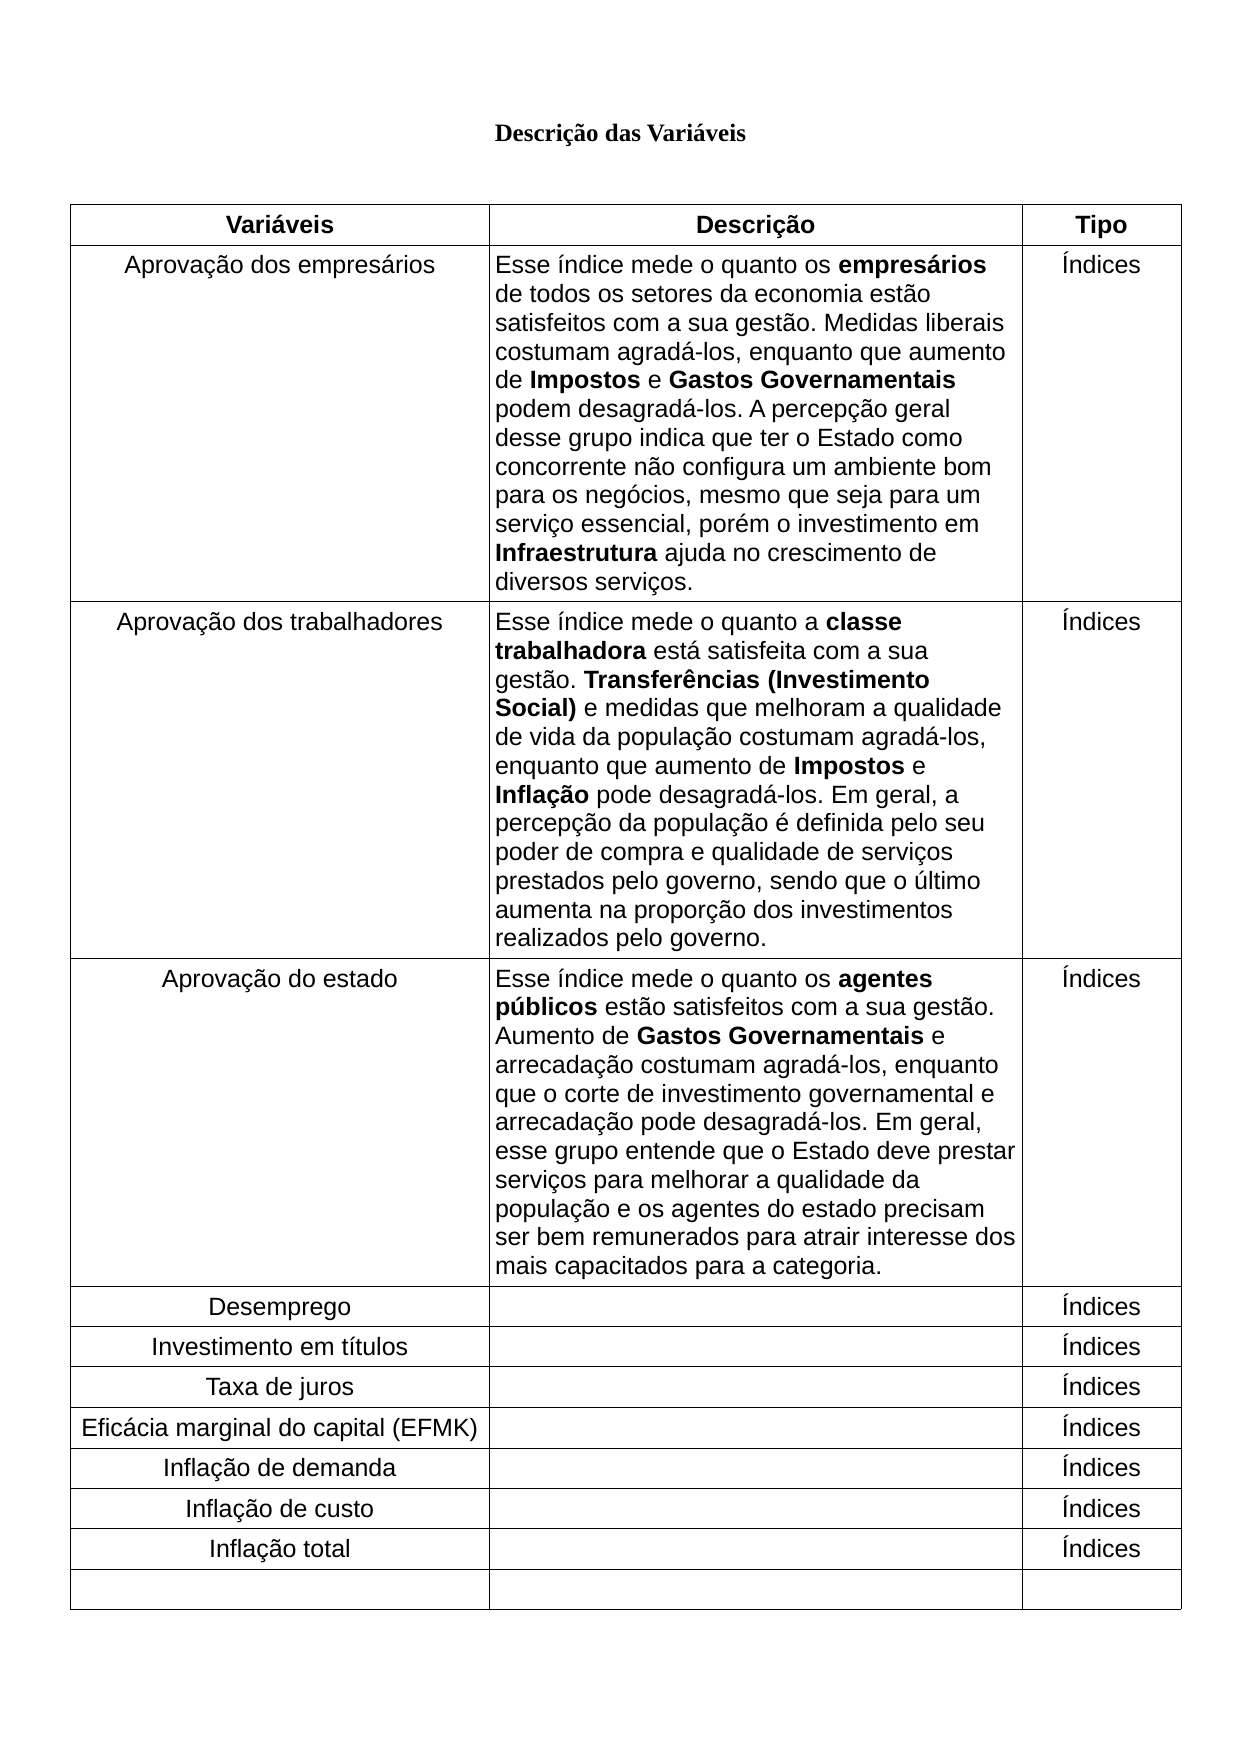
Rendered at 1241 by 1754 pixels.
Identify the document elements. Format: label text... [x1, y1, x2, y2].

table_cell Índices [1023, 1327, 1181, 1366]
table_cell [490, 1408, 1022, 1447]
table_cell Esse índice mede o quanto os agentes públicos estão satisfeitos com a sua gestão. Aumento de Gastos Governamentais e arrecadação costumam agradá-los, enquanto que o corte de investimento governamental e arrecadação pode desagradá-los. Em geral, esse grupo entende que o Estado deve prestar serviços para melhorar a qualidade da população e os agentes do estado precisam ser bem remunerados para atrair interesse dos mais capacitados para a categoria. [490, 959, 1022, 1286]
table_cell Inflação de custo [71, 1489, 489, 1528]
table_cell [490, 1449, 1022, 1488]
table_cell Aprovação dos trabalhadores [71, 602, 489, 958]
table_header Descrição [490, 205, 1022, 245]
table_cell Esse índice mede o quanto a classe trabalhadora está satisfeita com a sua gestão. Transferências (Investimento Social) e medidas que melhoram a qualidade de vida da população costumam agradá-los, enquanto que aumento de Impostos e Inflação pode desagradá-los. Em geral, a percepção da população é definida pelo seu poder de compra e qualidade de serviços prestados pelo governo, sendo que o último aumenta na proporção dos investimentos realizados pelo governo. [490, 602, 1022, 958]
table_cell Inflação de demanda [71, 1449, 489, 1488]
table_cell Aprovação dos empresários [71, 246, 489, 601]
table_cell Esse índice mede o quanto os empresários de todos os setores da economia estão satisfeitos com a sua gestão. Medidas liberais costumam agradá-los, enquanto que aumento de Impostos e Gastos Governamentais podem desagradá-los. A percepção geral desse grupo indica que ter o Estado como concorrente não configura um ambiente bom para os negócios, mesmo que seja para um serviço essencial, porém o investimento em Infraestrutura ajuda no crescimento de diversos serviços. [490, 246, 1022, 601]
table_cell Inflação total [71, 1529, 489, 1568]
table_cell [490, 1287, 1022, 1326]
table_cell Índices [1023, 1449, 1181, 1488]
table_cell Índices [1023, 1367, 1181, 1407]
table_cell Índices [1023, 959, 1181, 1286]
table_cell Desemprego [71, 1287, 489, 1326]
table_cell Eficácia marginal do capital (EFMK) [71, 1408, 489, 1447]
table_cell Índices [1023, 1408, 1181, 1447]
table_cell Índices [1023, 1529, 1181, 1568]
table_cell Aprovação do estado [71, 959, 489, 1286]
text Descrição das Variáveis [118, 118, 1122, 147]
table_cell [490, 1529, 1022, 1568]
table_cell [490, 1327, 1022, 1366]
table_cell [490, 1489, 1022, 1528]
table_cell [490, 1570, 1022, 1609]
table_cell Índices [1023, 602, 1181, 958]
table_cell Índices [1023, 1489, 1181, 1528]
table_cell Índices [1023, 246, 1181, 601]
table_header Tipo [1023, 205, 1181, 245]
table_cell Investimento em títulos [71, 1327, 489, 1366]
table_header Variáveis [71, 205, 489, 245]
table_cell Taxa de juros [71, 1367, 489, 1407]
table_cell [490, 1367, 1022, 1407]
table_cell [1023, 1570, 1181, 1609]
table_cell Índices [1023, 1287, 1181, 1326]
table_cell [71, 1570, 489, 1609]
